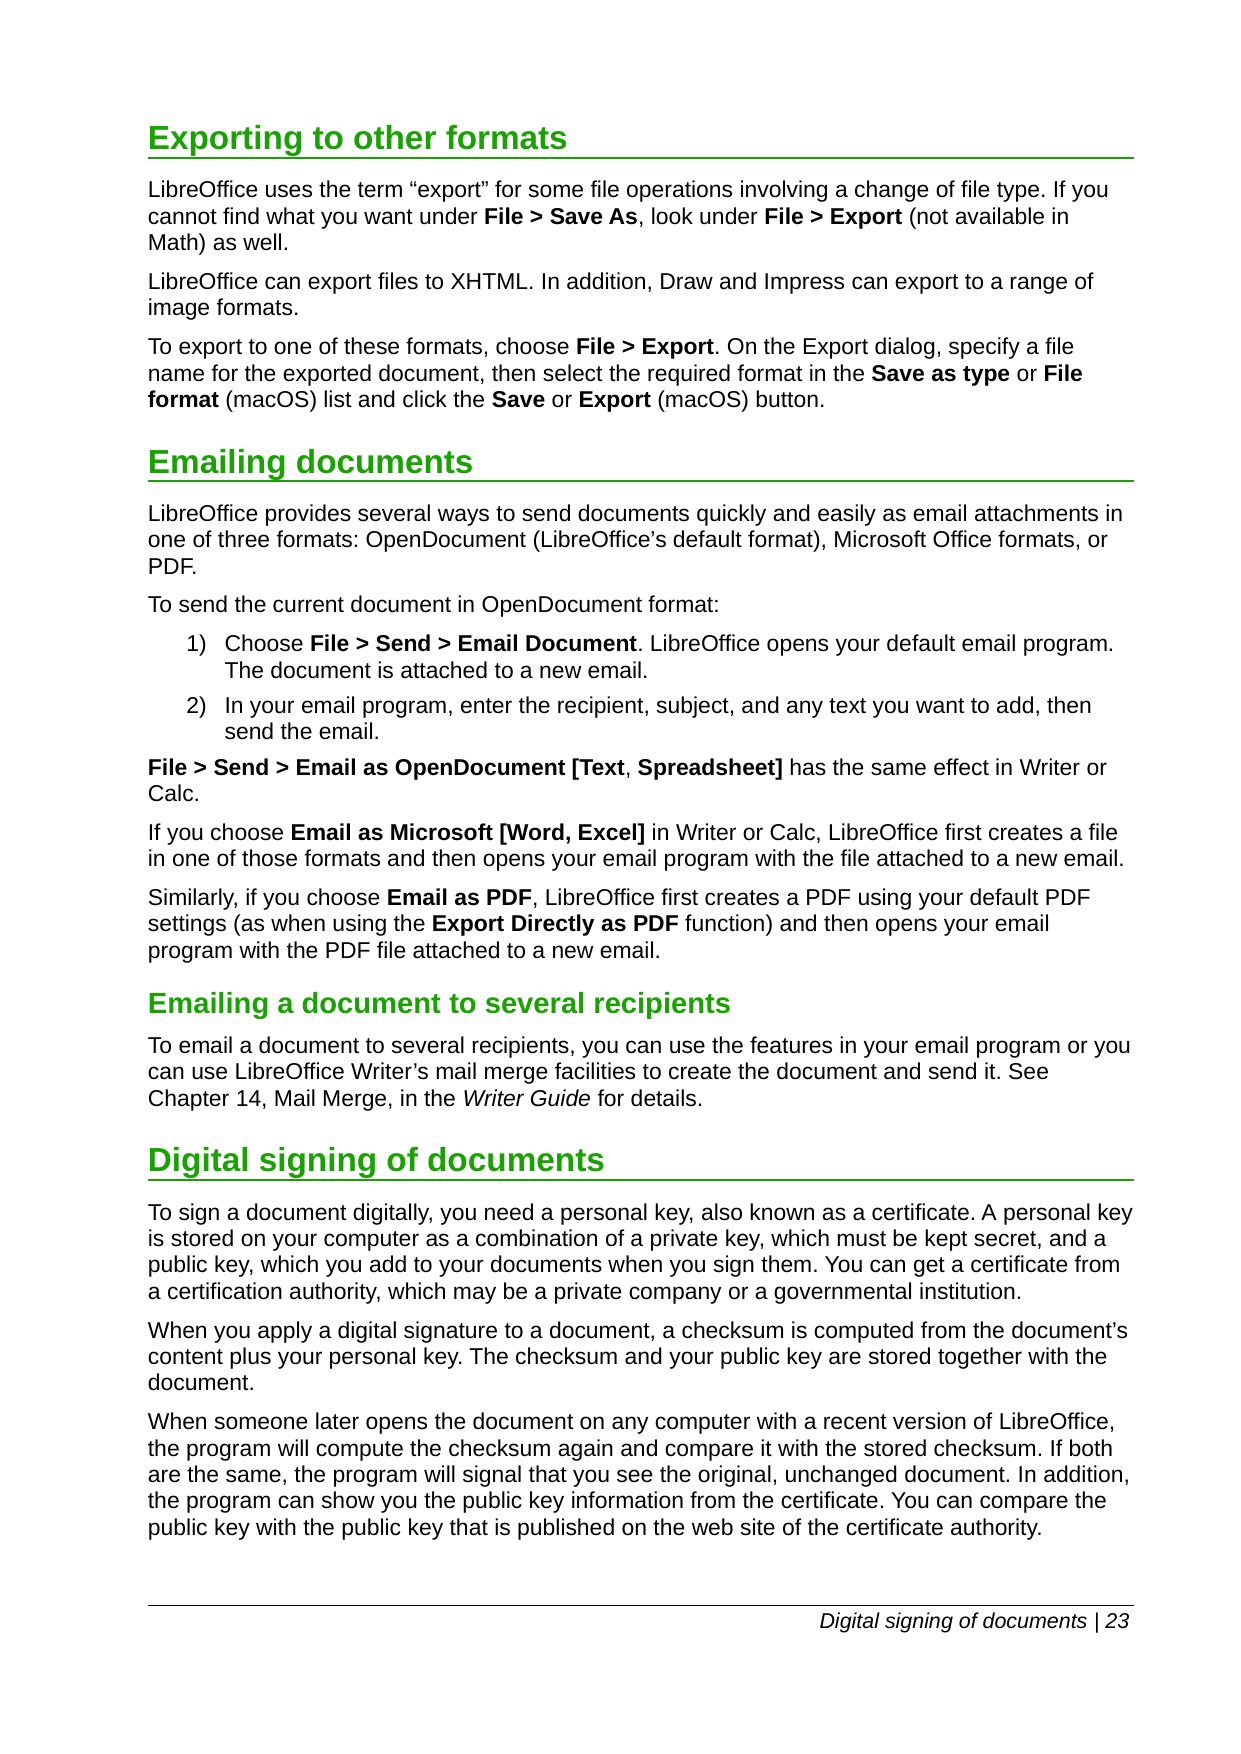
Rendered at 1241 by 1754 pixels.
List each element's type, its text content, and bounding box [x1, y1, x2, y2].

list To send the current document in OpenDocument format: [148, 591, 1134, 618]
subtitle Digital signing of documents [148, 1140, 1134, 1179]
text If you choose Email as Microsoft [Word, Excel] in Writer or Calc, LibreOffice first creates a file in one of those formats and then opens your email program with the file attached to a new email. [148, 819, 1134, 871]
text To email a document to several recipients, you can use the features in your email program or you can use LibreOffice Writer’s mail merge facilities to create the document and send it. See Chapter 14, Mail Merge, in the Writer Guide for details. [148, 1032, 1134, 1111]
text LibreOffice uses the term “export” for some file operations involving a change of file type. If you cannot find what you want under File > Save As, look under File > Export (not available in Math) as well. [148, 176, 1134, 255]
text To sign a document digitally, you need a personal key, also known as a certificate. A personal key is stored on your computer as a combination of a private key, which must be kept secret, and a public key, which you add to your documents when you sign them. You can get a certificate from a certification authority, which may be a private company or a governmental institution. [148, 1199, 1134, 1304]
text When someone later opens the document on any computer with a recent version of LibreOffice, the program will compute the checksum again and compare it with the stored checksum. If both are the same, the program will signal that you see the original, unchanged document. In addition, the program can show you the public key information from the certificate. You can compare the public key with the public key that is published on the web site of the certificate authority. [148, 1408, 1134, 1540]
text LibreOffice can export files to XHTML. In addition, Draw and Impress can export to a range of image formats. [148, 268, 1134, 321]
text When you apply a digital signature to a document, a checksum is computed from the document’s content plus your personal key. The checksum and your public key are stored together with the document. [148, 1317, 1134, 1396]
text To export to one of these formats, choose File > Export. On the Export dialog, specify a file name for the exported document, then select the required format in the Save as type or File format (macOS) list and click the Save or Export (macOS) button. [148, 333, 1134, 412]
text Similarly, if you choose Email as PDF, LibreOffice first creates a PDF using your default PDF settings (as when using the Export Directly as PDF function) and then opens your email program with the PDF file attached to a new email. [148, 884, 1134, 963]
subtitle Exporting to other formats [148, 118, 1134, 157]
subtitle Emailing documents [148, 442, 1134, 480]
text LibreOffice provides several ways to send documents quickly and easily as email attachments in one of three formats: OpenDocument (LibreOffice’s default format), Microsoft Office formats, or PDF. [148, 500, 1134, 579]
subtitle Emailing a document to several recipients [148, 987, 1134, 1020]
list Choose File > Send > Email Document. LibreOffice opens your default email program. The document is attached to a new email. [207, 630, 1134, 683]
text File > Send > Email as OpenDocument [Text, Spreadsheet] has the same effect in Writer or Calc. [148, 753, 1134, 806]
list In your email program, enter the recipient, subject, and any text you want to add, then send the email. [207, 692, 1134, 744]
